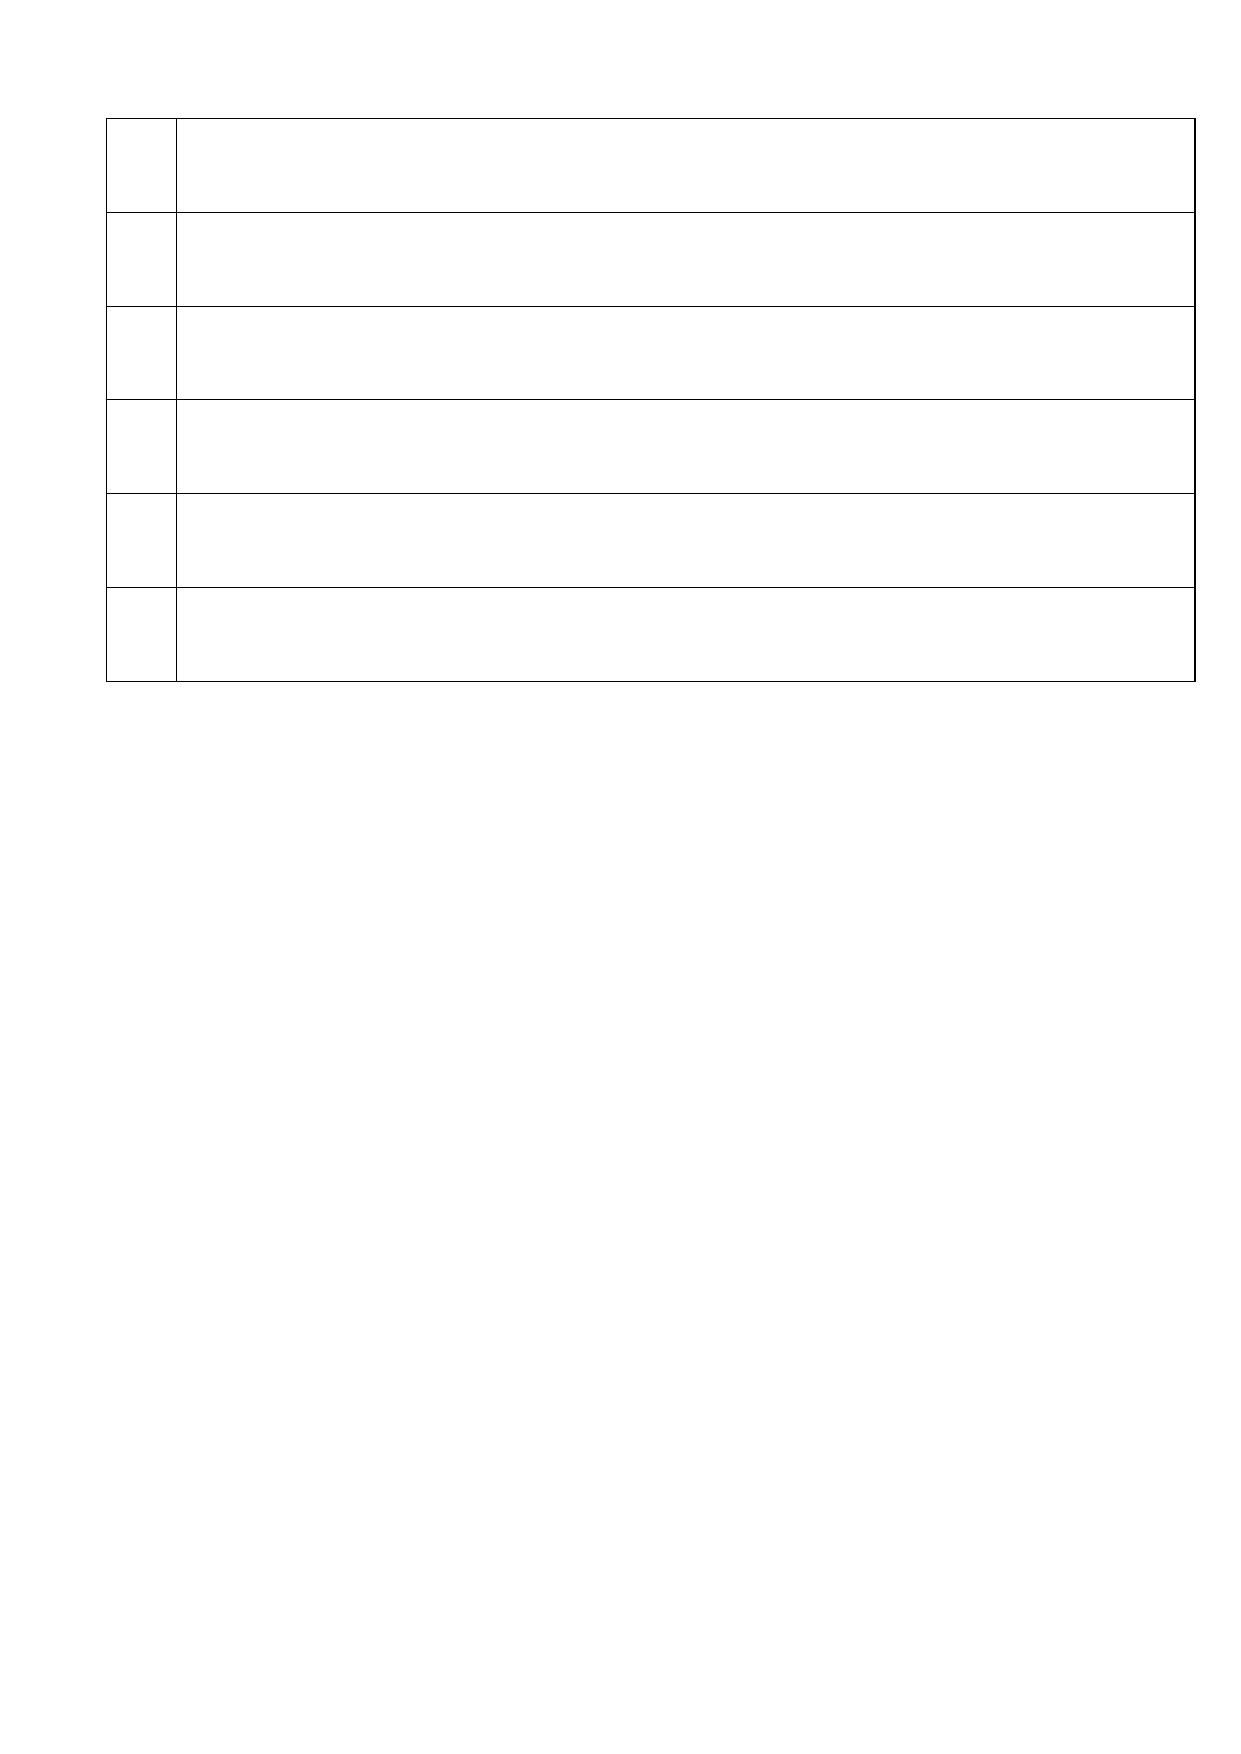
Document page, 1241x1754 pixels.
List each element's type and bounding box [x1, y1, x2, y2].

table_cell [107, 494, 176, 587]
table_cell [107, 213, 176, 306]
table_cell [177, 588, 1194, 681]
table_cell [107, 307, 176, 399]
table_cell [107, 400, 176, 493]
table_cell [177, 494, 1194, 587]
table_cell [177, 213, 1194, 306]
table_cell [107, 588, 176, 681]
table_cell [177, 307, 1194, 399]
table_cell [107, 119, 176, 212]
table_cell [177, 119, 1194, 212]
table_cell [177, 400, 1194, 493]
